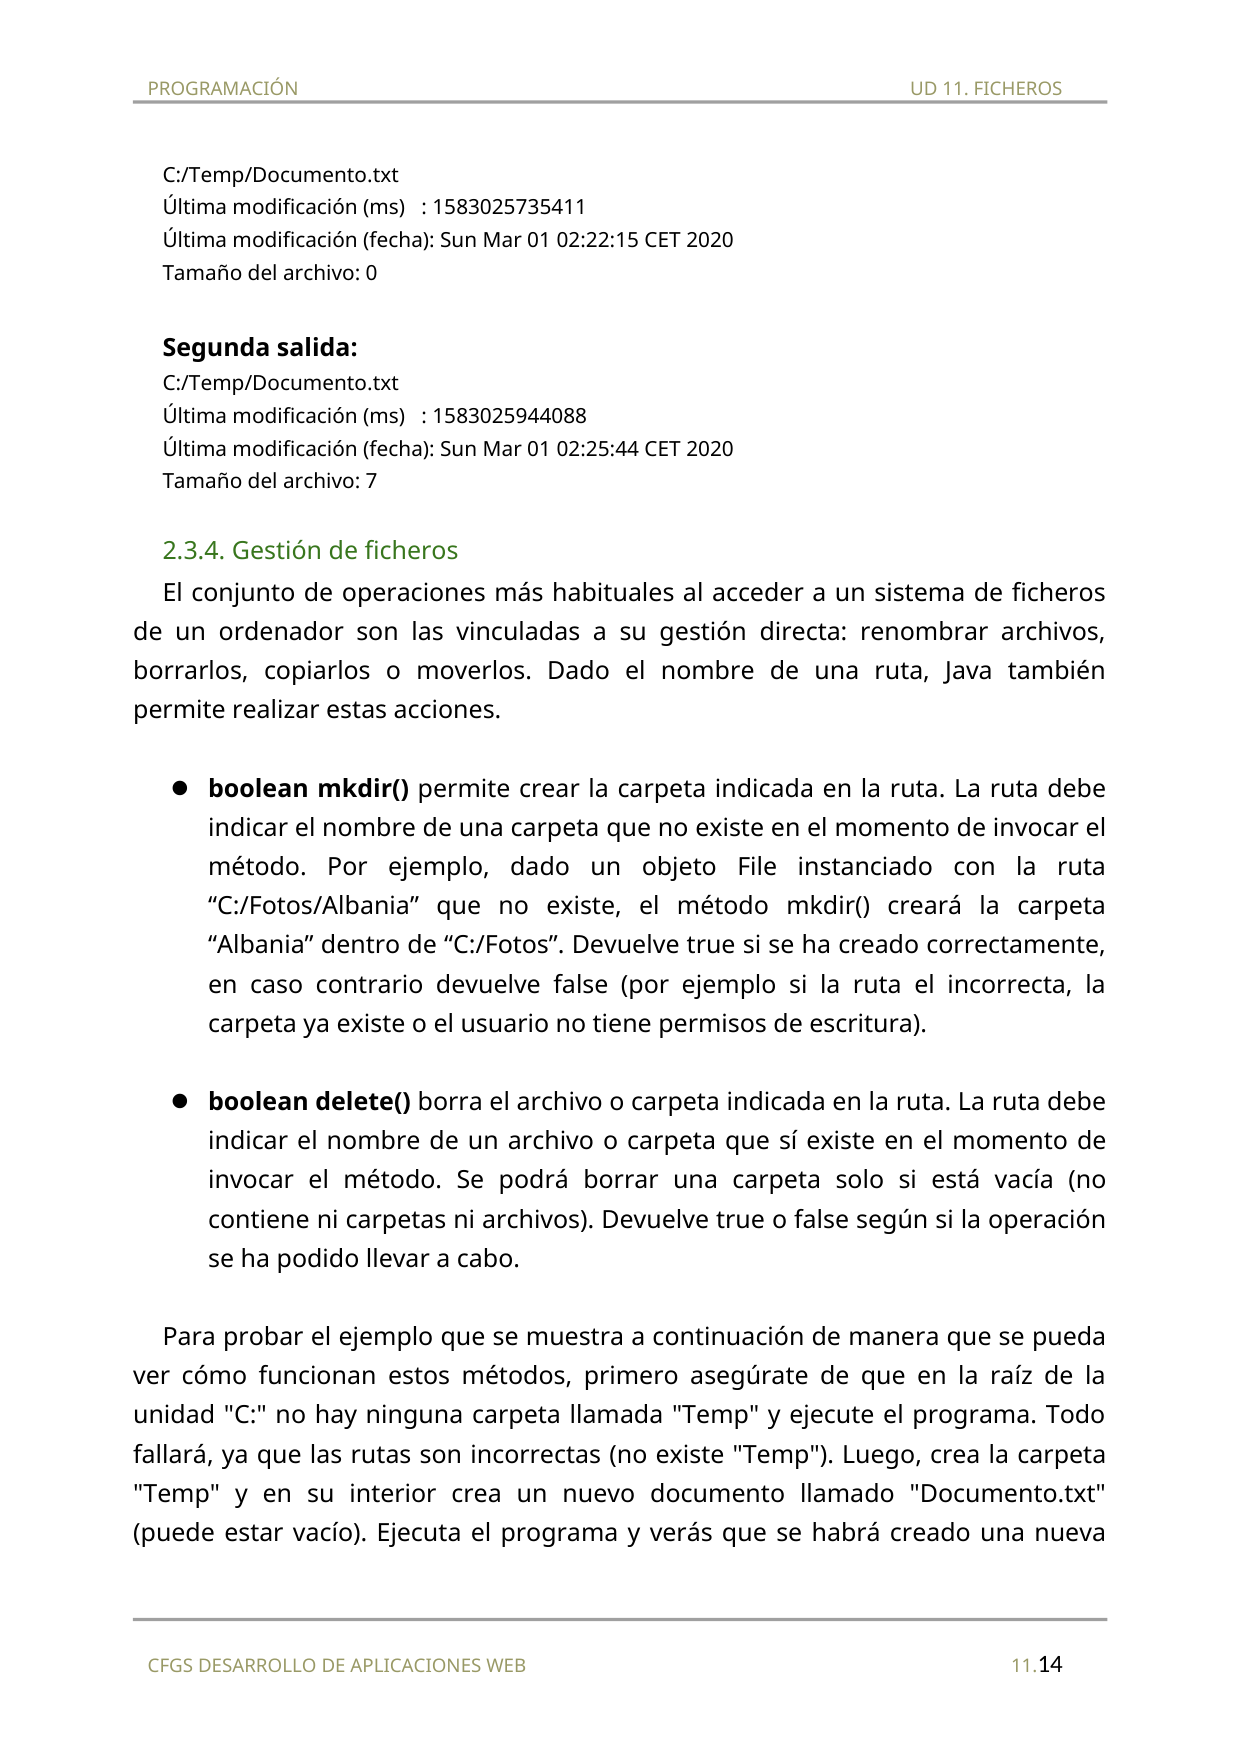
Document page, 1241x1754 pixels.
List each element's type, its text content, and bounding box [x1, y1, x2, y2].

text Última modificación (ms) : 1583025735411 [133, 192, 1107, 221]
list boolean mkdir() permite crear la carpeta indicada en la ruta. La ruta debe indicar el nombre de una carpeta que no existe en el momento de invocar el método. Por ejemplo, dado un objeto File instanciado con la ruta “C:/Fotos/Albania” que no existe, el método mkdir() creará la carpeta “Albania” dentro de “C:/Fotos”. Devuelve true si se ha creado correctamente, en caso contrario devuelve false (por ejemplo si la ruta el incorrecta, la carpeta ya existe o el usuario no tiene permisos de escritura). [170, 771, 1107, 1039]
text Tamaño del archivo: 7 [133, 466, 1107, 495]
text Última modificación (fecha): Sun Mar 01 02:22:15 CET 2020 [133, 225, 1107, 253]
text C:/Temp/Documento.txt [133, 160, 1107, 188]
text Última modificación (ms) : 1583025944088 [133, 401, 1107, 429]
subtitle 2.3.4. Gestión de ficheros [133, 532, 1107, 566]
text C:/Temp/Documento.txt [133, 368, 1107, 397]
text Tamaño del archivo: 0 [133, 258, 1107, 286]
list boolean delete() borra el archivo o carpeta indicada en la ruta. La ruta debe indicar el nombre de un archivo o carpeta que sí existe en el momento de invocar el método. Se podrá borrar una carpeta solo si está vacía (no contiene ni carpetas ni archivos). Devuelve true o false según si la operación se ha podido llevar a cabo. [170, 1084, 1107, 1274]
text Última modificación (fecha): Sun Mar 01 02:25:44 CET 2020 [133, 434, 1107, 462]
text El conjunto de operaciones más habituales al acceder a un sistema de ficheros de un ordenador son las vinculadas a su gestión directa: renombrar archivos, borrarlos, copiarlos o moverlos. Dado el nombre de una ruta, Java también permite realizar estas acciones. [133, 575, 1107, 726]
text Para probar el ejemplo que se muestra a continuación de manera que se pueda ver cómo funcionan estos métodos, primero asegúrate de que en la raíz de la unidad "C:" no hay ninguna carpeta llamada "Temp" y ejecute el programa. Todo fallará, ya que las rutas son incorrectas (no existe "Temp"). Luego, crea la carpeta "Temp" y en su interior crea un nuevo documento llamado "Documento.txt" (puede estar vacío). Ejecuta el programa y verás que se habrá creado una nueva [133, 1319, 1107, 1549]
text Segunda salida: [133, 329, 1107, 363]
